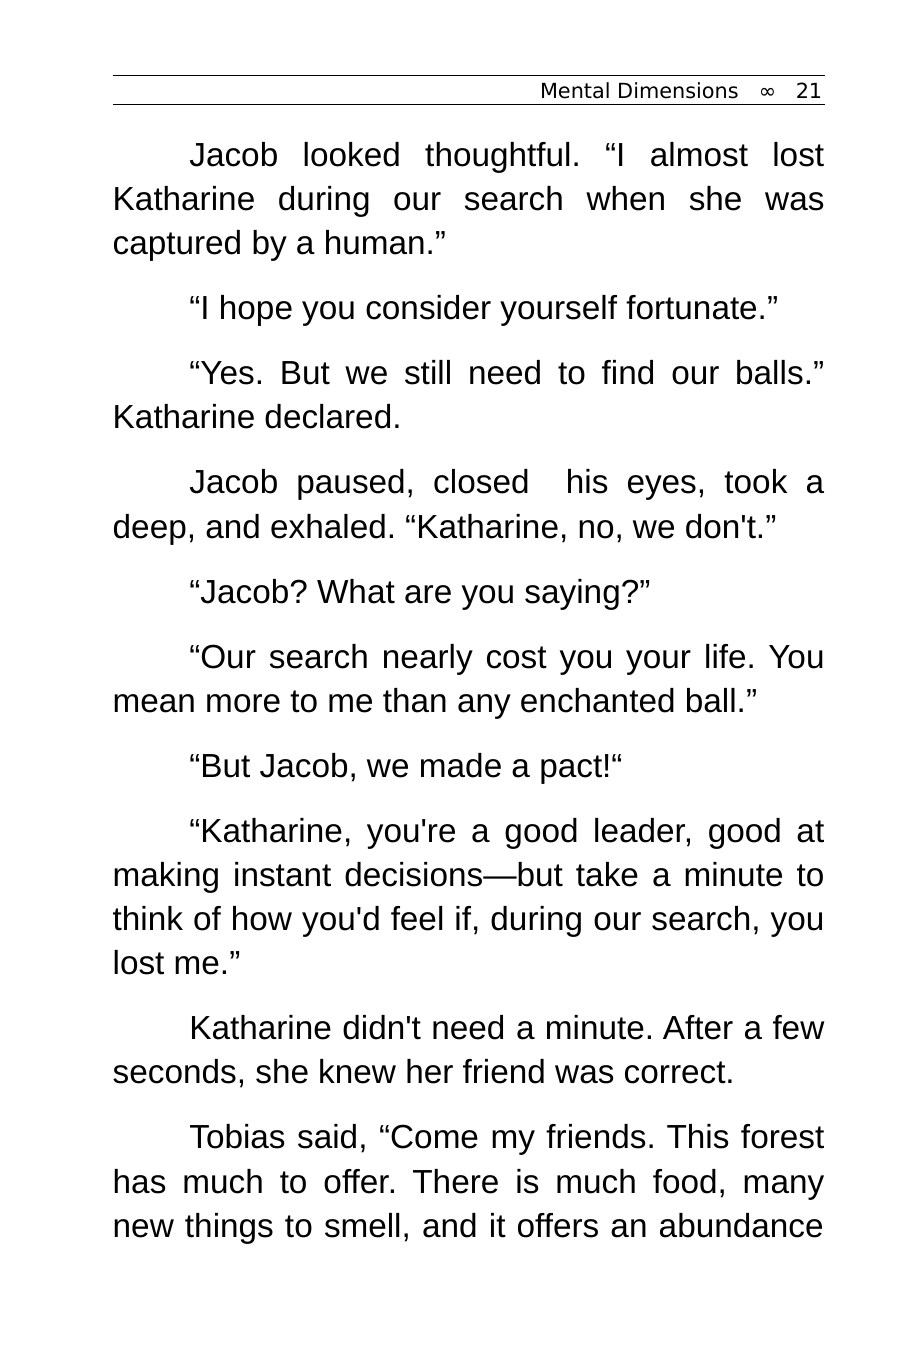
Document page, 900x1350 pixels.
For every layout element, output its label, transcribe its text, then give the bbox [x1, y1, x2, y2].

text “I hope you consider yourself fortunate.” [112, 288, 825, 327]
text “But Jacob, we made a pact!“ [112, 746, 825, 784]
text “Our search nearly cost you your life. You mean more to me than any enchanted ball.” [112, 637, 825, 719]
text Tobias said, “Come my friends. This forest has much to offer. There is much food, many new things to smell, and it offers an abundance [112, 1117, 825, 1244]
text “Jacob? What are you saying?” [112, 572, 825, 610]
text Katharine didn't need a minute. After a few seconds, she knew her friend was correct. [112, 1008, 825, 1091]
text Jacob paused, closed his eyes, took a deep, and exhaled. “Katharine, no, we don't.” [112, 462, 825, 545]
text “Yes. But we still need to find our balls.” Katharine declared. [112, 353, 825, 436]
text Jacob looked thoughtful. “I almost lost Katharine during our search when she was captured by a human.” [112, 135, 825, 262]
text “Katharine, you're a good leader, good at making instant decisions—but take a minute to think of how you'd feel if, during our search, you lost me.” [112, 811, 825, 982]
